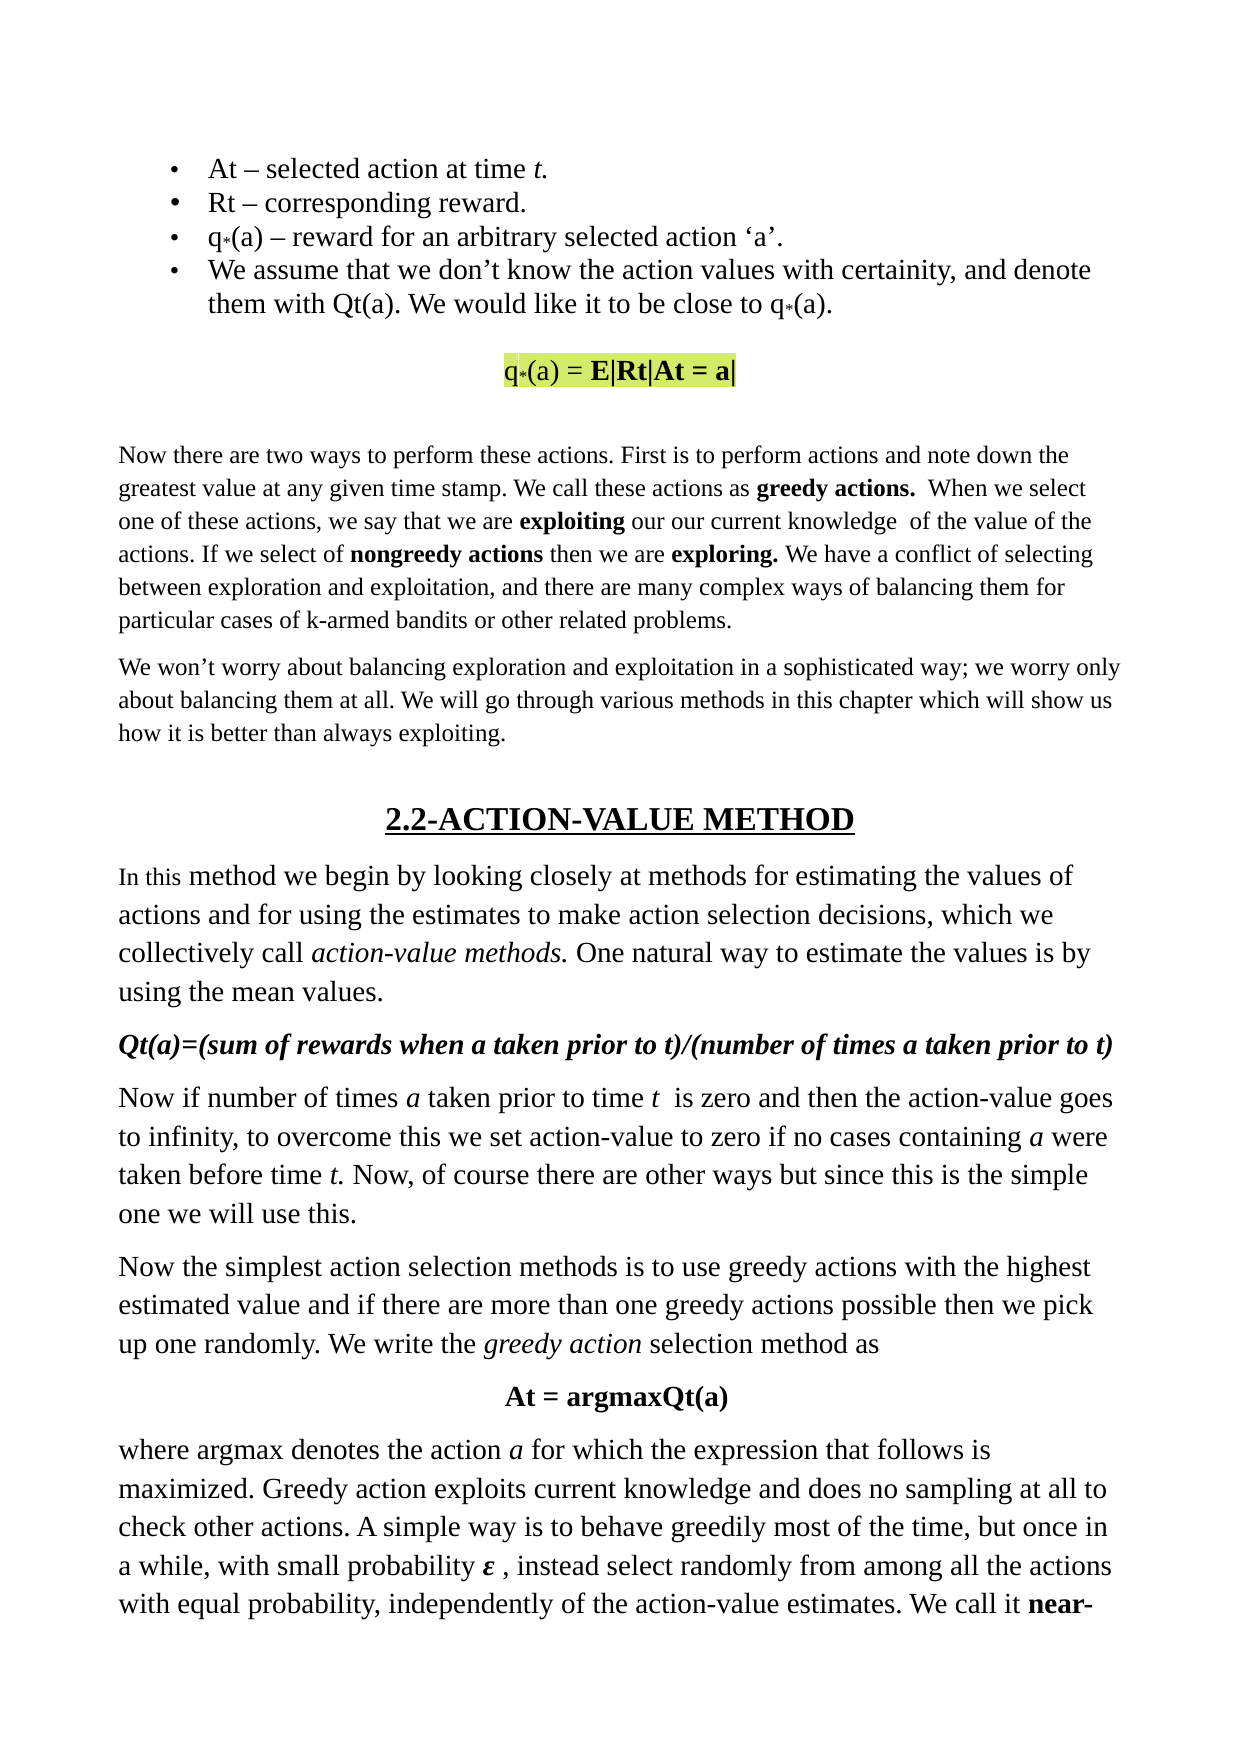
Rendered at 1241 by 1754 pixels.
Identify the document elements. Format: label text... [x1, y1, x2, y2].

text We won’t worry about balancing exploration and exploitation in a sophisticated way; we worry only about balancing them at all. We will go through various methods in this chapter which will show us how it is better than always exploiting. [118, 652, 1122, 747]
text Now there are two ways to perform these actions. First is to perform actions and note down the greatest value at any given time stamp. We call these actions as greedy actions. When we select one of these actions, we say that we are exploiting our our current knowledge of the value of the actions. If we select of nongreedy actions then we are exploring. We have a conflict of selecting between exploration and exploitation, and there are many complex ways of balancing them for particular cases of k-armed bandits or other related problems. [118, 440, 1122, 633]
text At = argmaxQt(a) [118, 1379, 1122, 1413]
text q*(a) = E|Rt|At = a| [118, 353, 1122, 387]
list Rt – corresponding reward. [170, 185, 1122, 219]
list q*(a) – reward for an arbitrary selected action ‘a’. [170, 219, 1122, 252]
text Qt(a)=(sum of rewards when a taken prior to t)/(number of times a taken prior to t) [118, 1027, 1122, 1061]
text where argmax denotes the action a for which the expression that follows is maximized. Greedy action exploits current knowledge and does no sampling at all to check other actions. A simple way is to behave greedily most of the time, but once in a while, with small probability ε , instead select randomly from among all the actions with equal probability, independently of the action-value estimates. We call it near- [118, 1432, 1122, 1620]
text 2.2-ACTION-VALUE METHOD [118, 799, 1122, 838]
list We assume that we don’t know the action values with certainity, and denote them with Qt(a). We would like it to be close to q*(a). [170, 252, 1122, 319]
text Now the simplest action selection methods is to use greedy actions with the highest estimated value and if there are more than one greedy actions possible then we pick up one randomly. We write the greedy action selection method as [118, 1249, 1122, 1359]
list At – selected action at time t. [170, 152, 1122, 185]
text Now if number of times a taken prior to time t is zero and then the action-value goes to infinity, to overcome this we set action-value to zero if no cases containing a were taken before time t. Now, of course there are other ways but since this is the simple one we will use this. [118, 1080, 1122, 1229]
text In this method we begin by looking closely at methods for estimating the values of actions and for using the estimates to make action selection decisions, which we collectively call action-value methods. One natural way to estimate the values is by using the mean values. [118, 858, 1122, 1007]
